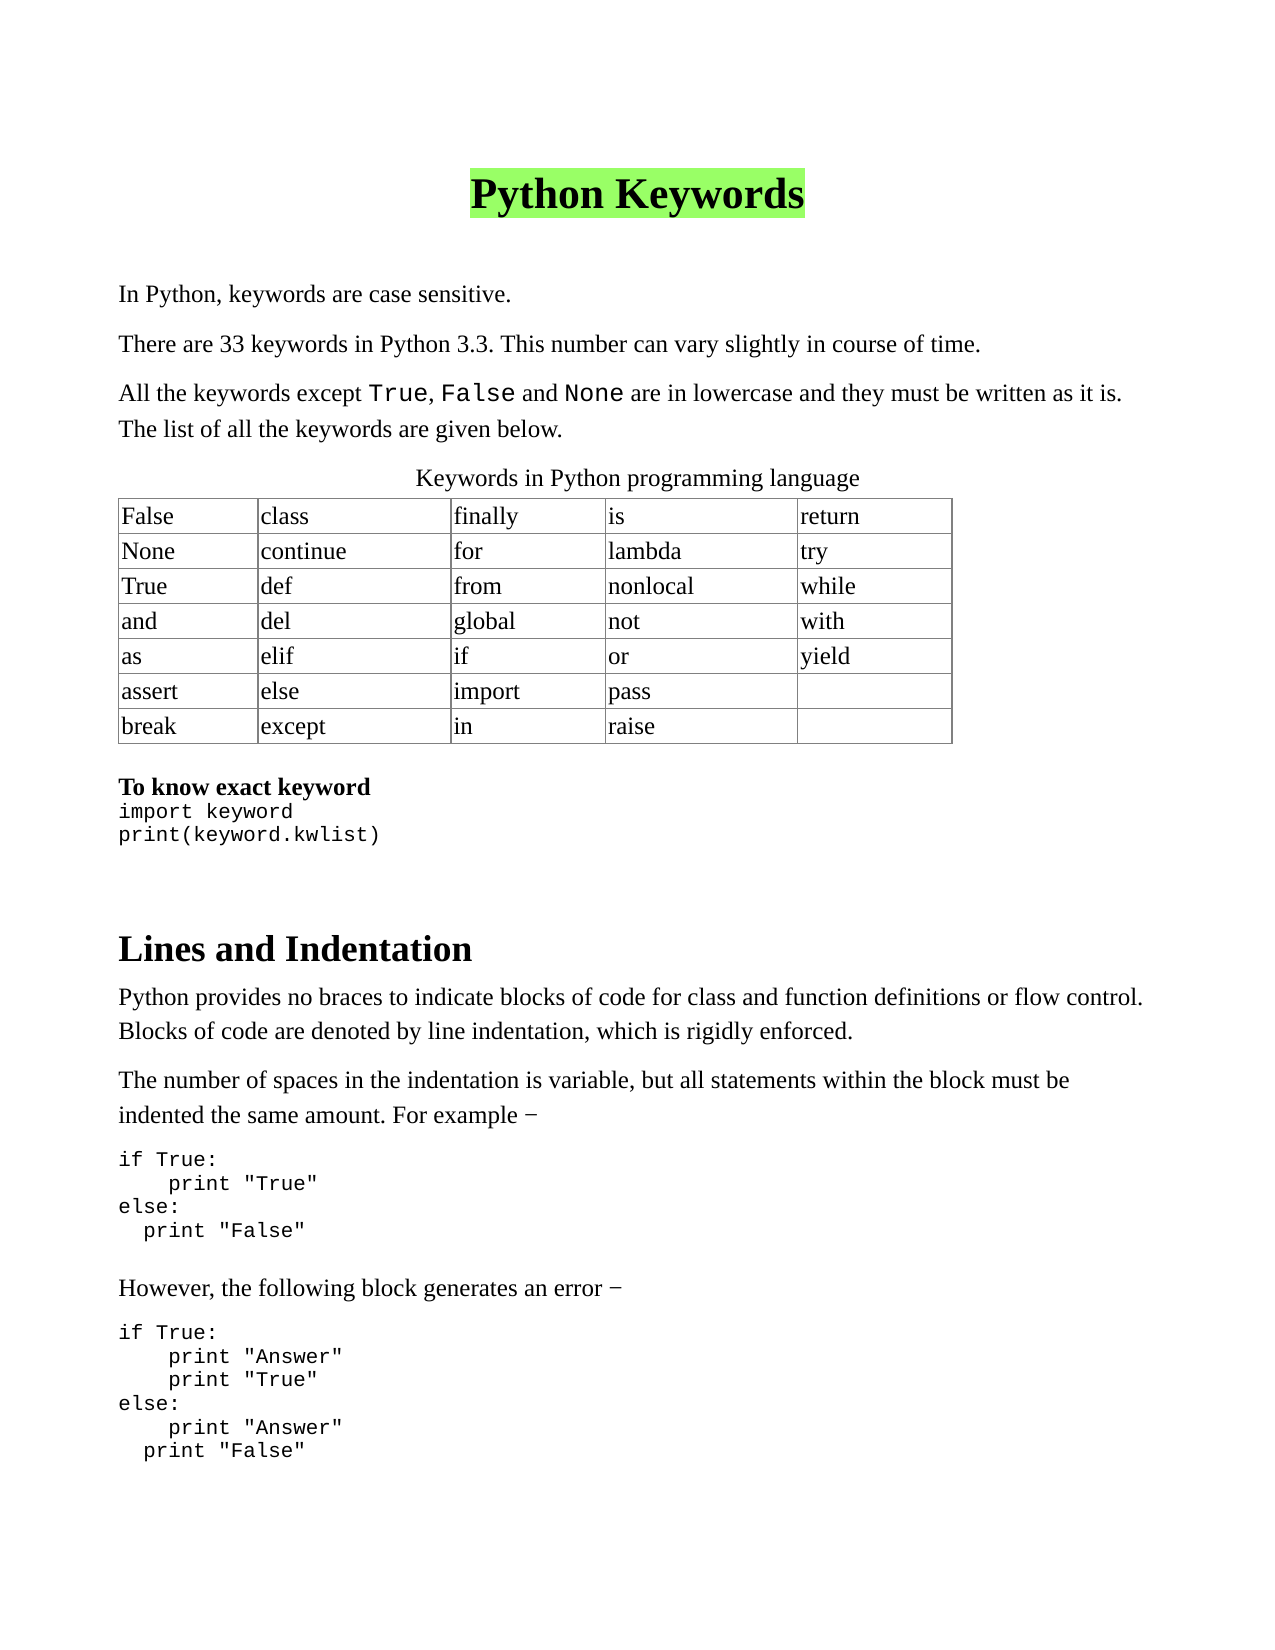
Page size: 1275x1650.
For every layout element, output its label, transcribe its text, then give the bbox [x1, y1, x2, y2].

table_header class [259, 499, 450, 533]
table_cell lambda [606, 534, 797, 568]
table_cell as [119, 639, 257, 673]
text There are 33 keywords in Python 3.3. This number can vary slightly in course of time. [118, 329, 1157, 357]
text print "False" [118, 1220, 1157, 1244]
text print "False" [118, 1440, 1157, 1464]
text print "True" [118, 1369, 1157, 1393]
table_cell import [452, 674, 605, 708]
text else: [118, 1393, 1157, 1417]
table_header False [119, 499, 257, 533]
table_cell yield [798, 639, 951, 673]
table_cell while [798, 569, 951, 603]
table_header is [606, 499, 797, 533]
text print "True" [118, 1173, 1157, 1196]
table_cell except [259, 709, 450, 743]
table_cell or [606, 639, 797, 673]
text The number of spaces in the indentation is variable, but all statements within the block must be indented the same amount. For example − [118, 1066, 1157, 1129]
table_cell not [606, 604, 797, 638]
text if True: [118, 1322, 1157, 1346]
table_cell pass [606, 674, 797, 708]
text print "Answer" [118, 1346, 1157, 1369]
table_header return [798, 499, 951, 533]
table_cell global [452, 604, 605, 638]
table_cell try [798, 534, 951, 568]
table_header finally [452, 499, 605, 533]
text print "Answer" [118, 1417, 1157, 1440]
table_cell in [452, 709, 605, 743]
table_cell elif [259, 639, 450, 673]
text In Python, keywords are case sensitive. [118, 279, 1157, 308]
table_cell and [119, 604, 257, 638]
text However, the following block generates an error − [118, 1273, 1157, 1302]
table_cell else [259, 674, 450, 708]
table_cell assert [119, 674, 257, 708]
table_cell if [452, 639, 605, 673]
text if True: [118, 1149, 1157, 1173]
table_cell None [119, 534, 257, 568]
text print(keyword.kwlist) [118, 824, 1157, 848]
subtitle Python Keywords [118, 168, 1157, 218]
text Python provides no braces to indicate blocks of code for class and function definitions or flow control. Blocks of code are denoted by line indentation, which is rigidly enforced. [118, 982, 1157, 1045]
table_cell from [452, 569, 605, 603]
table_cell continue [259, 534, 450, 568]
table_cell nonlocal [606, 569, 797, 603]
text else: [118, 1196, 1157, 1220]
text import keyword [118, 801, 1157, 824]
table_cell break [119, 709, 257, 743]
table_cell [798, 709, 951, 743]
table_cell raise [606, 709, 797, 743]
subtitle Lines and Indentation [118, 926, 1157, 969]
text Keywords in Python programming language [118, 463, 1157, 492]
table_cell for [452, 534, 605, 568]
table_cell with [798, 604, 951, 638]
text To know exact keyword [118, 772, 1157, 801]
table_cell [798, 674, 951, 708]
text All the keywords except True, False and None are in lowercase and they must be written as it is. The list of all the keywords are given below. [118, 378, 1157, 443]
table_cell del [259, 604, 450, 638]
table_cell True [119, 569, 257, 603]
table_cell def [259, 569, 450, 603]
